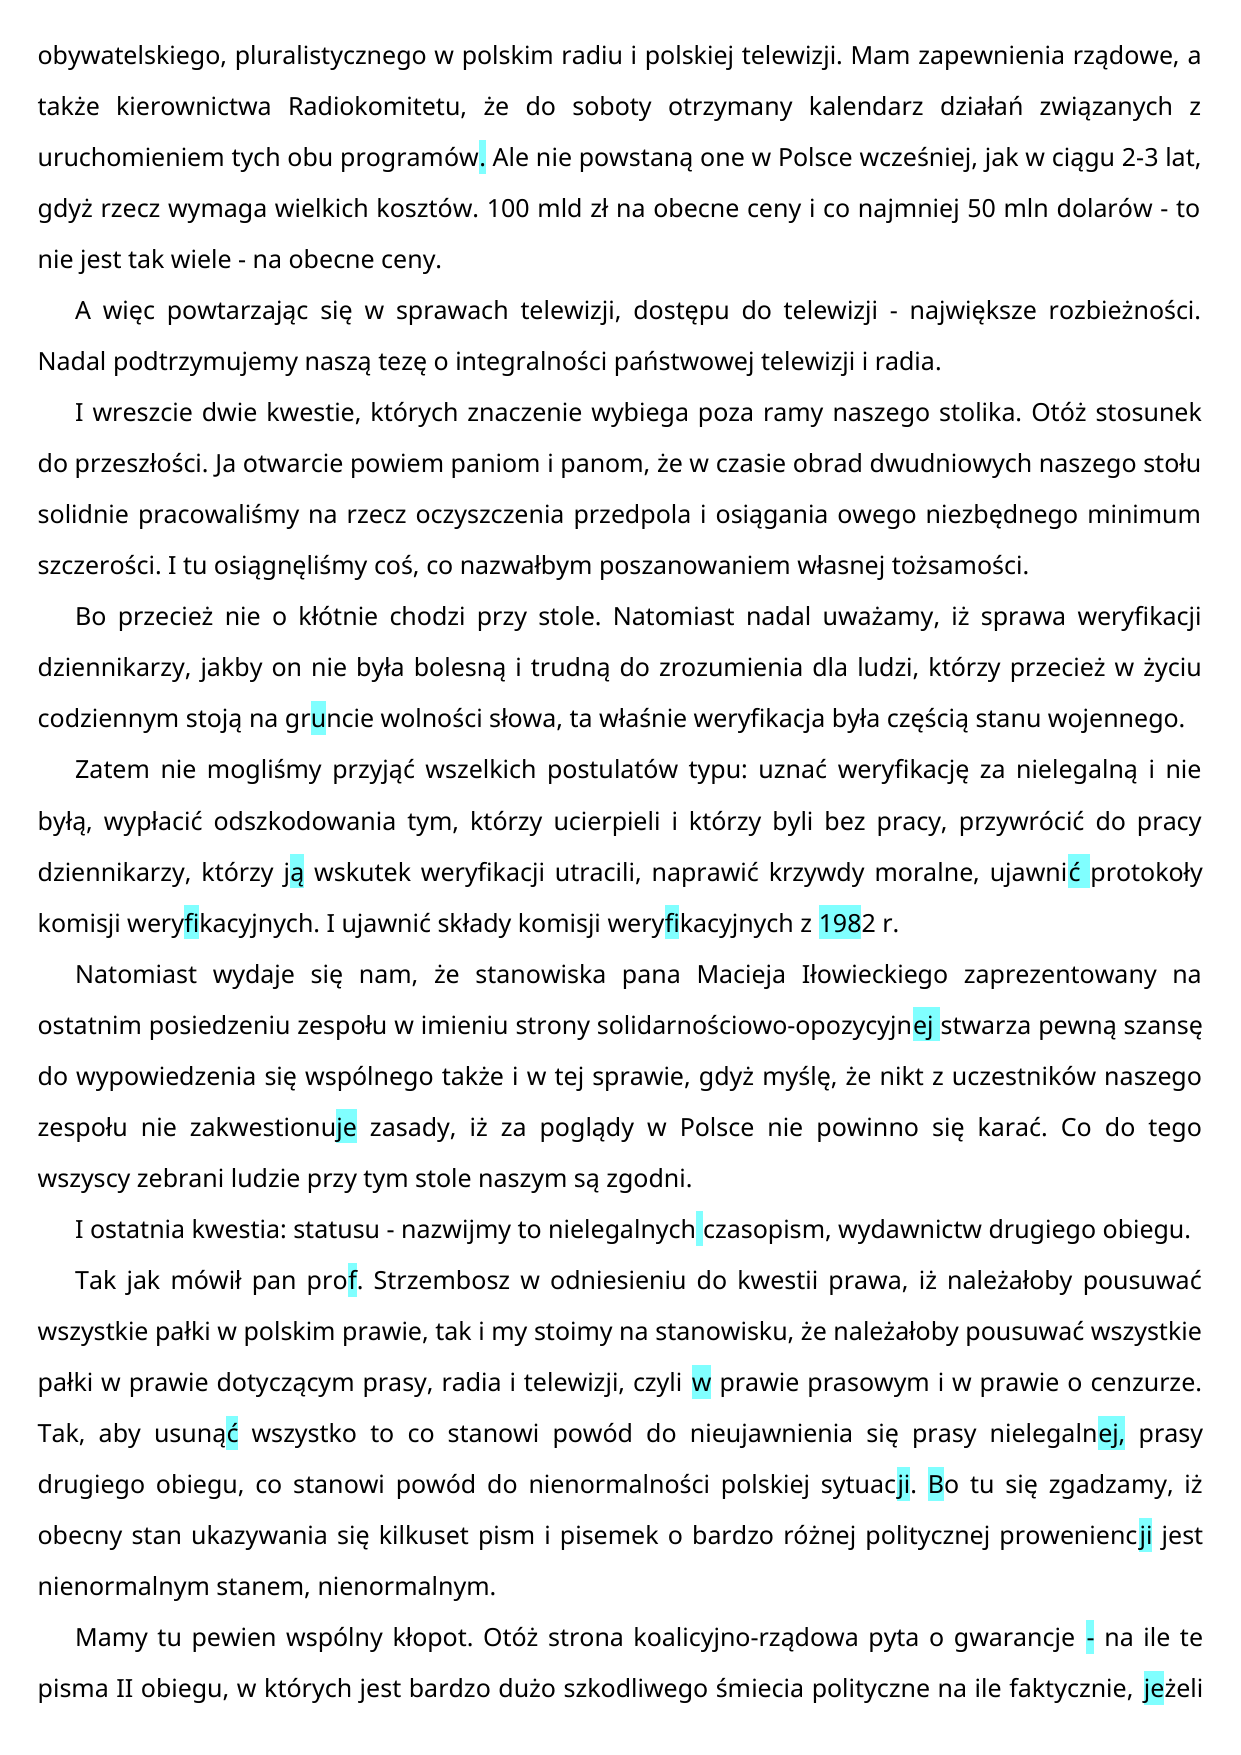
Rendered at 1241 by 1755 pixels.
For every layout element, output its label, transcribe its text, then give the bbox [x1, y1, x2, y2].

text I wreszcie dwie kwestie, których znaczenie wybiega poza ramy naszego stolika. Otóż stosunek do przeszłości. Ja otwarcie powiem paniom i panom, że w czasie obrad dwudniowych naszego stołu solidnie pracowaliśmy na rzecz oczyszczenia przedpola i osiągania owego niezbędnego minimum szczerości. I tu osiągnęliśmy coś, co nazwałbym poszanowaniem własnej tożsamości. [37, 395, 1203, 582]
text Bo przecież nie o kłótnie chodzi przy stole. Natomiast nadal uważamy, iż sprawa weryfikacji dziennikarzy, jakby on nie była bolesną i trudną do zrozumienia dla ludzi, którzy przecież w życiu codziennym stoją na gruncie wolności słowa, ta właśnie weryfikacja była częścią stanu wojennego. [37, 599, 1203, 735]
text Natomiast wydaje się nam, że stanowiska pana Macieja Iłowieckiego zaprezentowany na ostatnim posiedzeniu zespołu w imieniu strony solidarnościowo-opozycyjnej stwarza pewną szansę do wypowiedzenia się wspólnego także i w tej sprawie, gdyż myślę, że nikt z uczestników naszego zespołu nie zakwestionuje zasady, iż za poglądy w Polsce nie powinno się karać. Co do tego wszyscy zebrani ludzie przy tym stole naszym są zgodni. [37, 956, 1203, 1194]
text I ostatnia kwestia: statusu - nazwijmy to nielegalnych czasopism, wydawnictw drugiego obiegu. [37, 1211, 1203, 1246]
text Mamy tu pewien wspólny kłopot. Otóż strona koalicyjno-rządowa pyta o gwarancje - na ile te pisma II obiegu, w których jest bardzo dużo szkodliwego śmiecia polityczne na ile faktycznie, jeżeli [37, 1620, 1203, 1705]
text obywatelskiego, pluralistycznego w polskim radiu i polskiej telewizji. Mam zapewnienia rządowe, a także kierownictwa Radiokomitetu, że do soboty otrzymany kalendarz działań związanych z uruchomieniem tych obu programów. Ale nie powstaną one w Polsce wcześniej, jak w ciągu 2-3 lat, gdyż rzecz wymaga wielkich kosztów. 100 mld zł na obecne ceny i co najmniej 50 mln dolarów - to nie jest tak wiele - na obecne ceny. [37, 37, 1203, 276]
text Zatem nie mogliśmy przyjąć wszelkich postulatów typu: uznać weryfikację za nielegalną i nie byłą, wypłacić odszkodowania tym, którzy ucierpieli i którzy byli bez pracy, przywrócić do pracy dziennikarzy, którzy ją wskutek weryfikacji utracili, naprawić krzywdy moralne, ujawnić protokoły komisji weryfikacyjnych. I ujawnić składy komisji weryfikacyjnych z 1982 r. [37, 752, 1203, 939]
text Tak jak mówił pan prof. Strzembosz w odniesieniu do kwestii prawa, iż należałoby pousuwać wszystkie pałki w polskim prawie, tak i my stoimy na stanowisku, że należałoby pousuwać wszystkie pałki w prawie dotyczącym prasy, radia i telewizji, czyli w prawie prasowym i w prawie o cenzurze. Tak, aby usunąć wszystko to co stanowi powód do nieujawnienia się prasy nielegalnej, prasy drugiego obiegu, co stanowi powód do nienormalności polskiej sytuacji. Bo tu się zgadzamy, iż obecny stan ukazywania się kilkuset pism i pisemek o bardzo różnej politycznej proweniencji jest nienormalnym stanem, nienormalnym. [37, 1262, 1203, 1603]
text A więc powtarzając się w sprawach telewizji, dostępu do telewizji - największe rozbieżności. Nadal podtrzymujemy naszą tezę o integralności państwowej telewizji i radia. [37, 293, 1203, 378]
